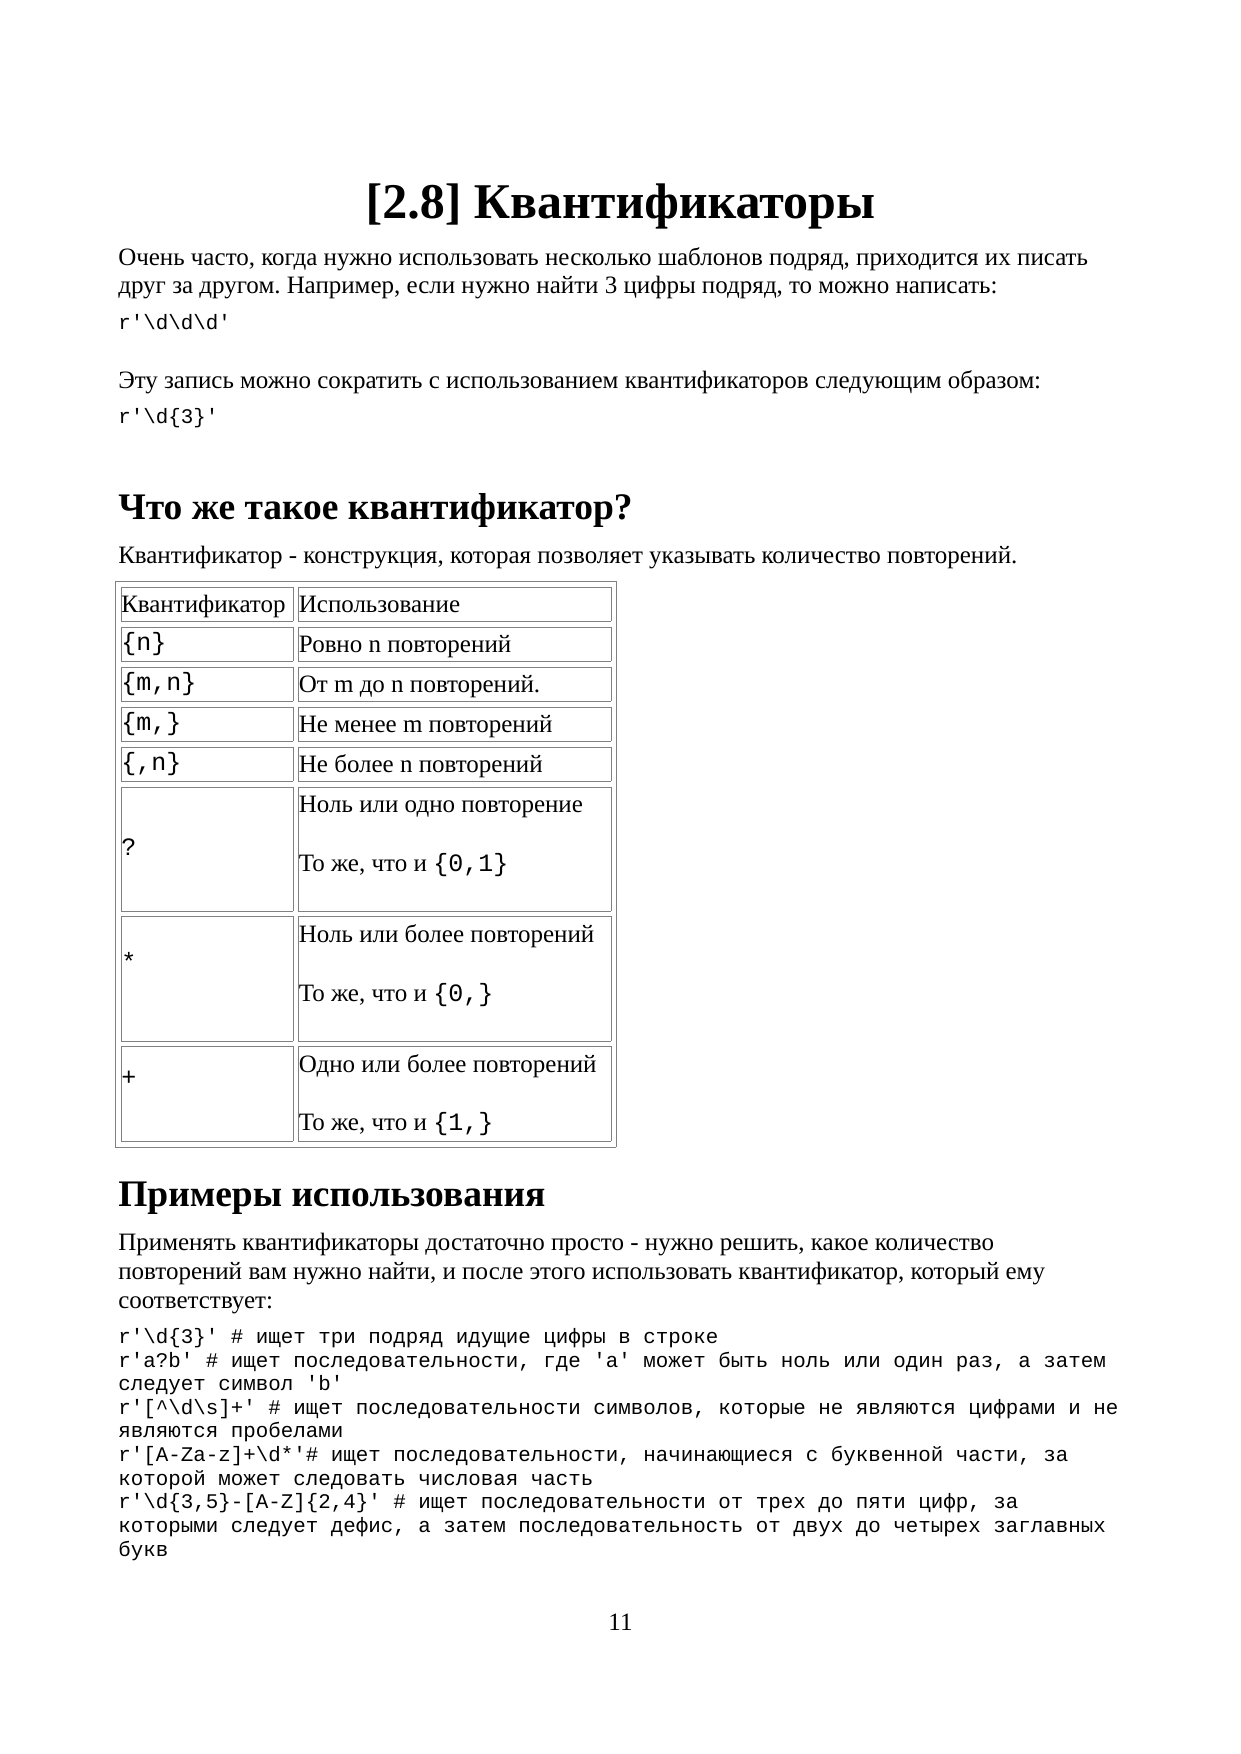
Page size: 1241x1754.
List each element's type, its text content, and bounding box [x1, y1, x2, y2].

text r'[^\d\s]+' # ищет последовательности символов, которые не являются цифрами и не являются пробелами [118, 1397, 1122, 1444]
text r'\d{3,5}-[A-Z]{2,4}' # ищет последовательности от трех до пяти цифр, за которыми следует дефис, а затем последовательность от двух до четырех заглавных букв [118, 1491, 1122, 1562]
subtitle Примеры использования [118, 1172, 1122, 1215]
table_cell {,n} [118, 741, 296, 781]
table_cell {n} [118, 621, 296, 661]
table_cell Не менее m повторений [296, 701, 613, 741]
text r'a?b' # ищет последовательности, где 'a' может быть ноль или один раз, а затем следует символ 'b' [118, 1349, 1122, 1397]
table_cell ? [118, 781, 296, 911]
text r'\d{3}' # ищет три подряд идущие цифры в строке [118, 1326, 1122, 1349]
table_cell Ровно n повторений [296, 621, 613, 661]
text Квантификатор - конструкция, которая позволяет указывать количество повторений. [118, 540, 1122, 569]
text r'[A-Za-z]+\d*'# ищет последовательности, начинающиеся с буквенной части, за которой может следовать числовая часть [118, 1444, 1122, 1491]
table_cell Ноль или одно повторение То же, что и {0,1} [296, 781, 613, 911]
text Эту запись можно сократить с использованием квантификаторов следующим образом: [118, 365, 1122, 394]
table_cell + [118, 1041, 296, 1141]
table_cell Одно или более повторений То же, что и {1,} [296, 1041, 613, 1141]
text r'\d{3}' [118, 406, 1122, 430]
table_cell Ноль или более повторений То же, что и {0,} [296, 911, 613, 1041]
table_header Квантификатор [118, 582, 296, 621]
text Очень часто, когда нужно использовать несколько шаблонов подряд, приходится их писать друг за другом. Например, если нужно найти 3 цифры подряд, то можно написать: [118, 242, 1122, 299]
text Применять квантификаторы достаточно просто - нужно решить, какое количество повторений вам нужно найти, и после этого использовать квантификатор, который ему соответствует: [118, 1227, 1122, 1313]
subtitle [2.8] Квантификаторы [118, 172, 1122, 229]
subtitle Что же такое квантификатор? [118, 484, 1122, 527]
table_cell От m до n повторений. [296, 661, 613, 701]
table_cell {m,} [118, 701, 296, 741]
table_cell Не более n повторений [296, 741, 613, 781]
table_header Использование [296, 582, 613, 621]
text r'\d\d\d' [118, 312, 1122, 336]
table_cell * [118, 911, 296, 1041]
table_cell {m,n} [118, 661, 296, 701]
